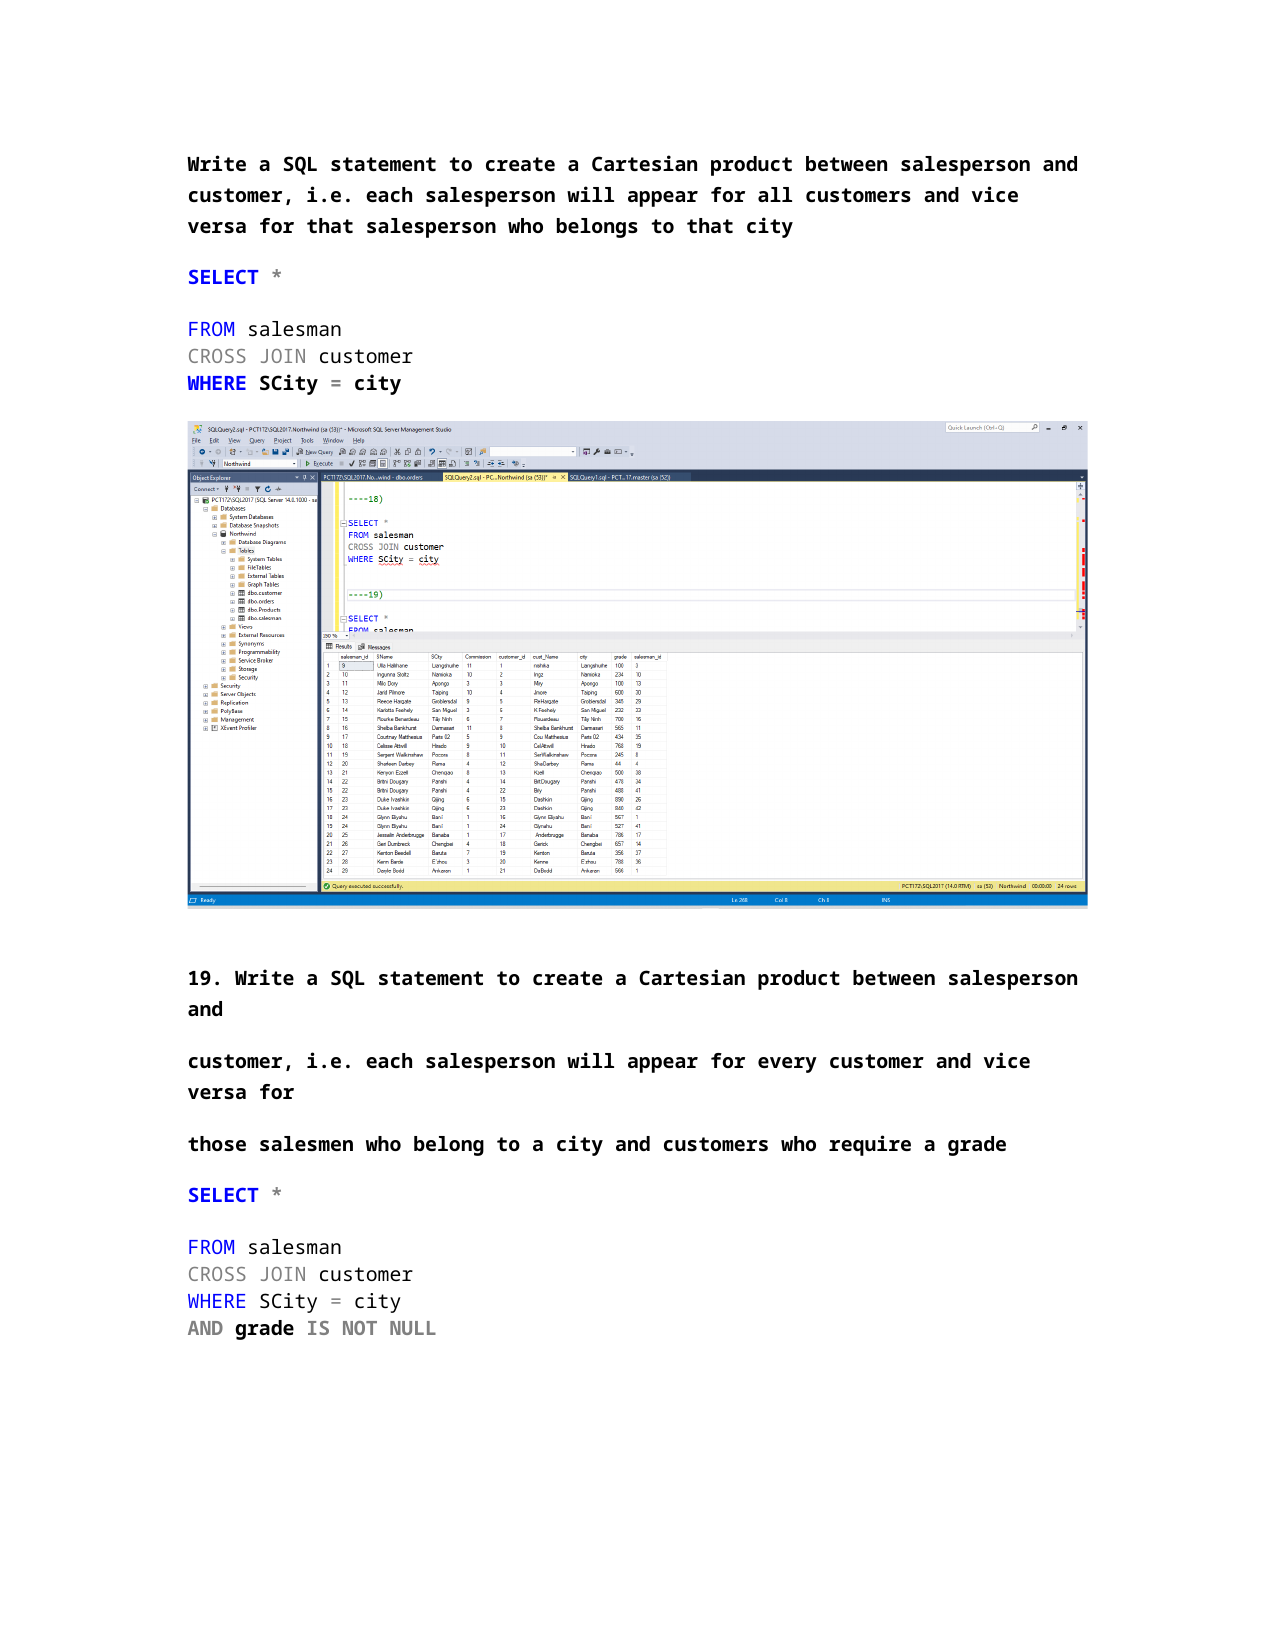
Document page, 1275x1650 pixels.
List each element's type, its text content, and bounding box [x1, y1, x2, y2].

text 19. Write a SQL statement to create a Cartesian product between salesperson and [187, 964, 1087, 1022]
text customer, i.e. each salesperson will appear for every customer and vice versa for [187, 1047, 1087, 1105]
text FROM salesman [187, 1233, 1087, 1260]
text CROSS JOIN customer [187, 342, 1087, 369]
text AND grade IS NOT NULL [187, 1314, 1087, 1341]
text FROM salesman [187, 315, 1087, 342]
text Write a SQL statement to create a Cartesian product between salesperson and customer, i.e. each salesperson will appear for all customers and vice versa for that salesperson who belongs to that city [187, 150, 1087, 239]
text SELECT * [187, 1182, 1087, 1208]
text SELECT * [187, 264, 1087, 291]
text those salesmen who belong to a city and customers who require a grade [187, 1130, 1087, 1157]
text WHERE SCity = city [187, 1287, 1087, 1314]
text CROSS JOIN customer [187, 1260, 1087, 1287]
picture [187, 421, 1088, 909]
text WHERE SCity = city [187, 369, 1087, 396]
